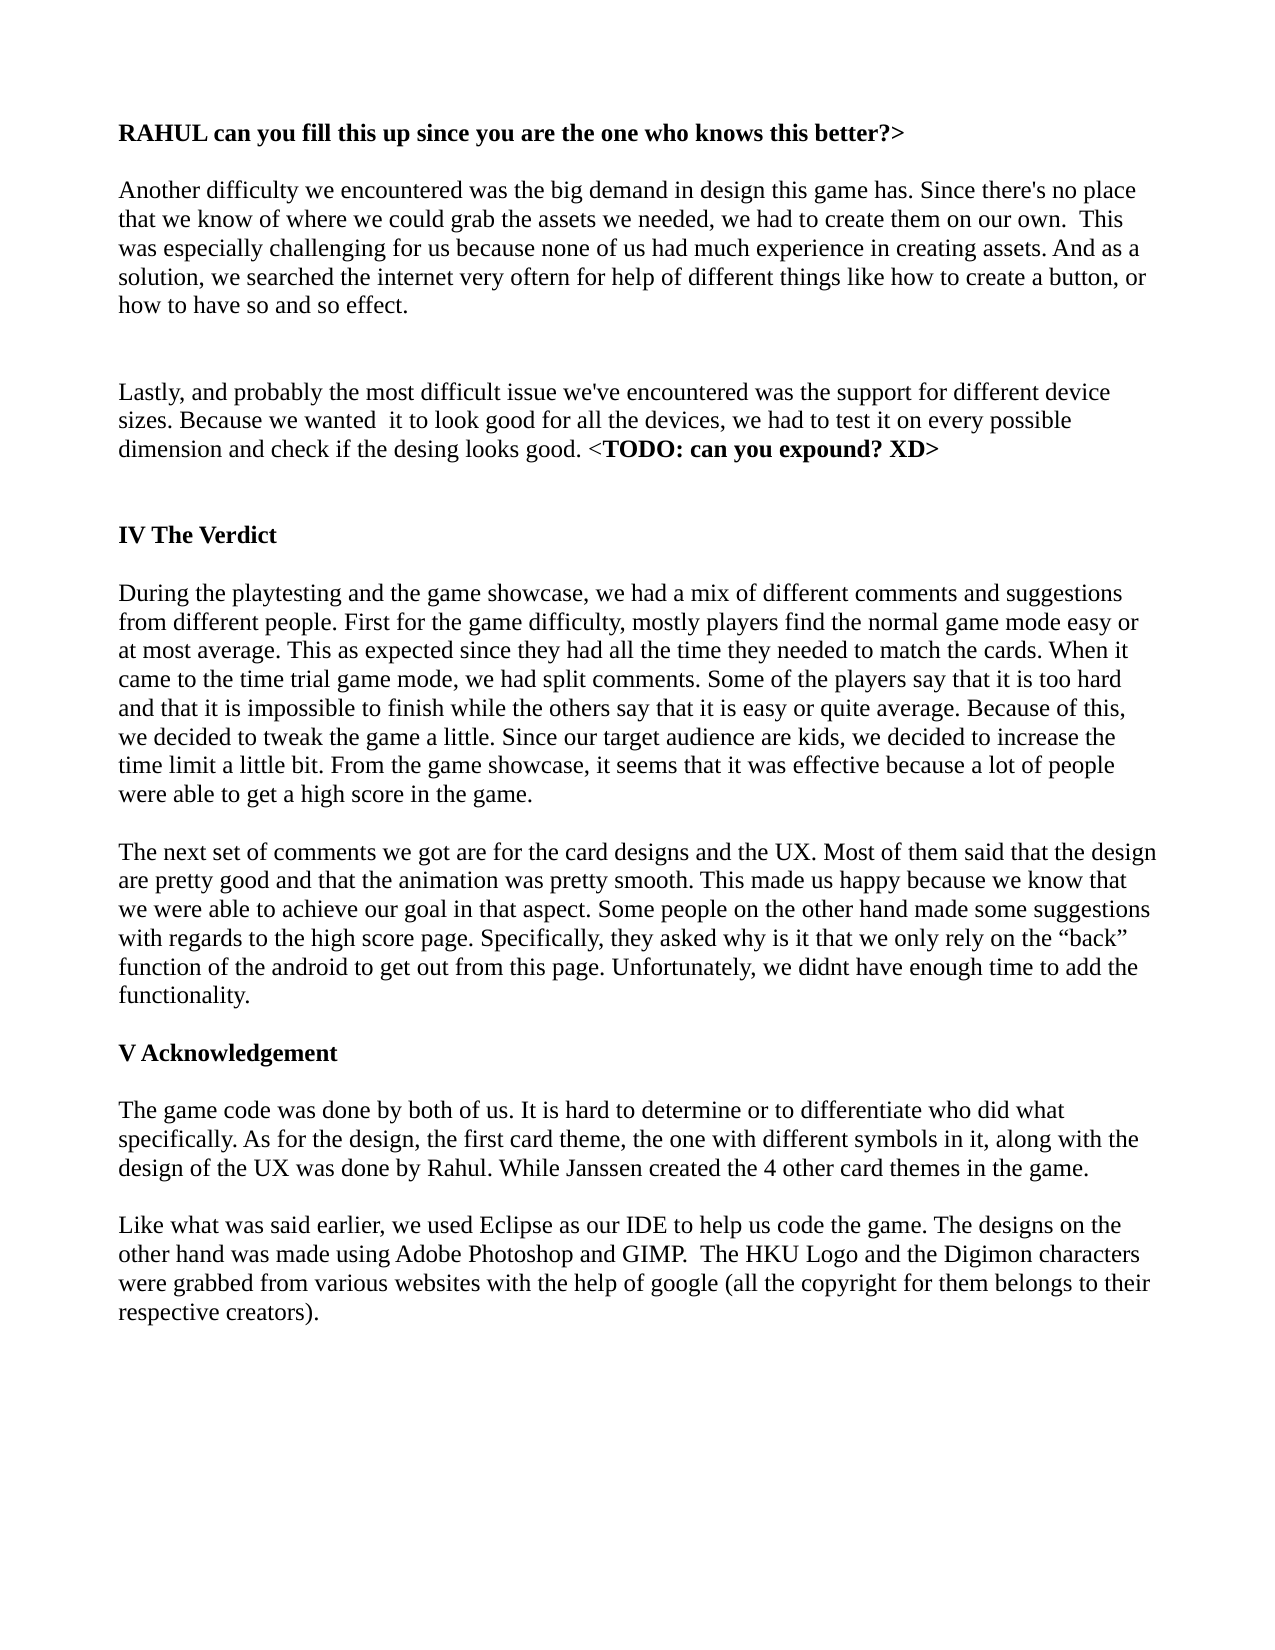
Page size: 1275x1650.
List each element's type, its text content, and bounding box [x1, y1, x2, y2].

text Lastly, and probably the most difficult issue we've encountered was the support for different device sizes. Because we wanted it to look good for all the devices, we had to test it on every possible dimension and check if the desing looks good. <TODO: can you expound? XD> [118, 377, 1157, 463]
text The next set of comments we got are for the card designs and the UX. Most of them said that the design are pretty good and that the animation was pretty smooth. This made us happy because we know that we were able to achieve our goal in that aspect. Some people on the other hand made some suggestions with regards to the high score page. Specifically, they asked why is it that we only rely on the “back” function of the android to get out from this page. Unfortunately, we didnt have enough time to add the functionality. [118, 837, 1157, 1009]
text V Acknowledgement [118, 1038, 1157, 1067]
text Like what was said earlier, we used Eclipse as our IDE to help us code the game. The designs on the other hand was made using Adobe Photoshop and GIMP. The HKU Logo and the Digimon characters were grabbed from various websites with the help of google (all the copyright for them belongs to their respective creators). [118, 1211, 1157, 1326]
text Another difficulty we encountered was the big demand in design this game has. Since there's no place that we know of where we could grab the assets we needed, we had to create them on our own. This was especially challenging for us because none of us had much experience in creating assets. And as a solution, we searched the internet very oftern for help of different things like how to create a button, or how to have so and so effect. [118, 176, 1157, 319]
text During the playtesting and the game showcase, we had a mix of different comments and suggestions from different people. First for the game difficulty, mostly players find the normal game mode easy or at most average. This as expected since they had all the time they needed to match the cards. When it came to the time trial game mode, we had split comments. Some of the players say that it is too hard and that it is impossible to finish while the others say that it is easy or quite average. Because of this, we decided to tweak the game a little. Since our target audience are kids, we decided to increase the time limit a little bit. From the game showcase, it seems that it was effective because a lot of people were able to get a high score in the game. [118, 578, 1157, 808]
text The game code was done by both of us. It is hard to determine or to differentiate who did what specifically. As for the design, the first card theme, the one with different symbols in it, along with the design of the UX was done by Rahul. While Janssen created the 4 other card themes in the game. [118, 1096, 1157, 1182]
text RAHUL can you fill this up since you are the one who knows this better?> [118, 118, 1157, 147]
text IV The Verdict [118, 521, 1157, 549]
